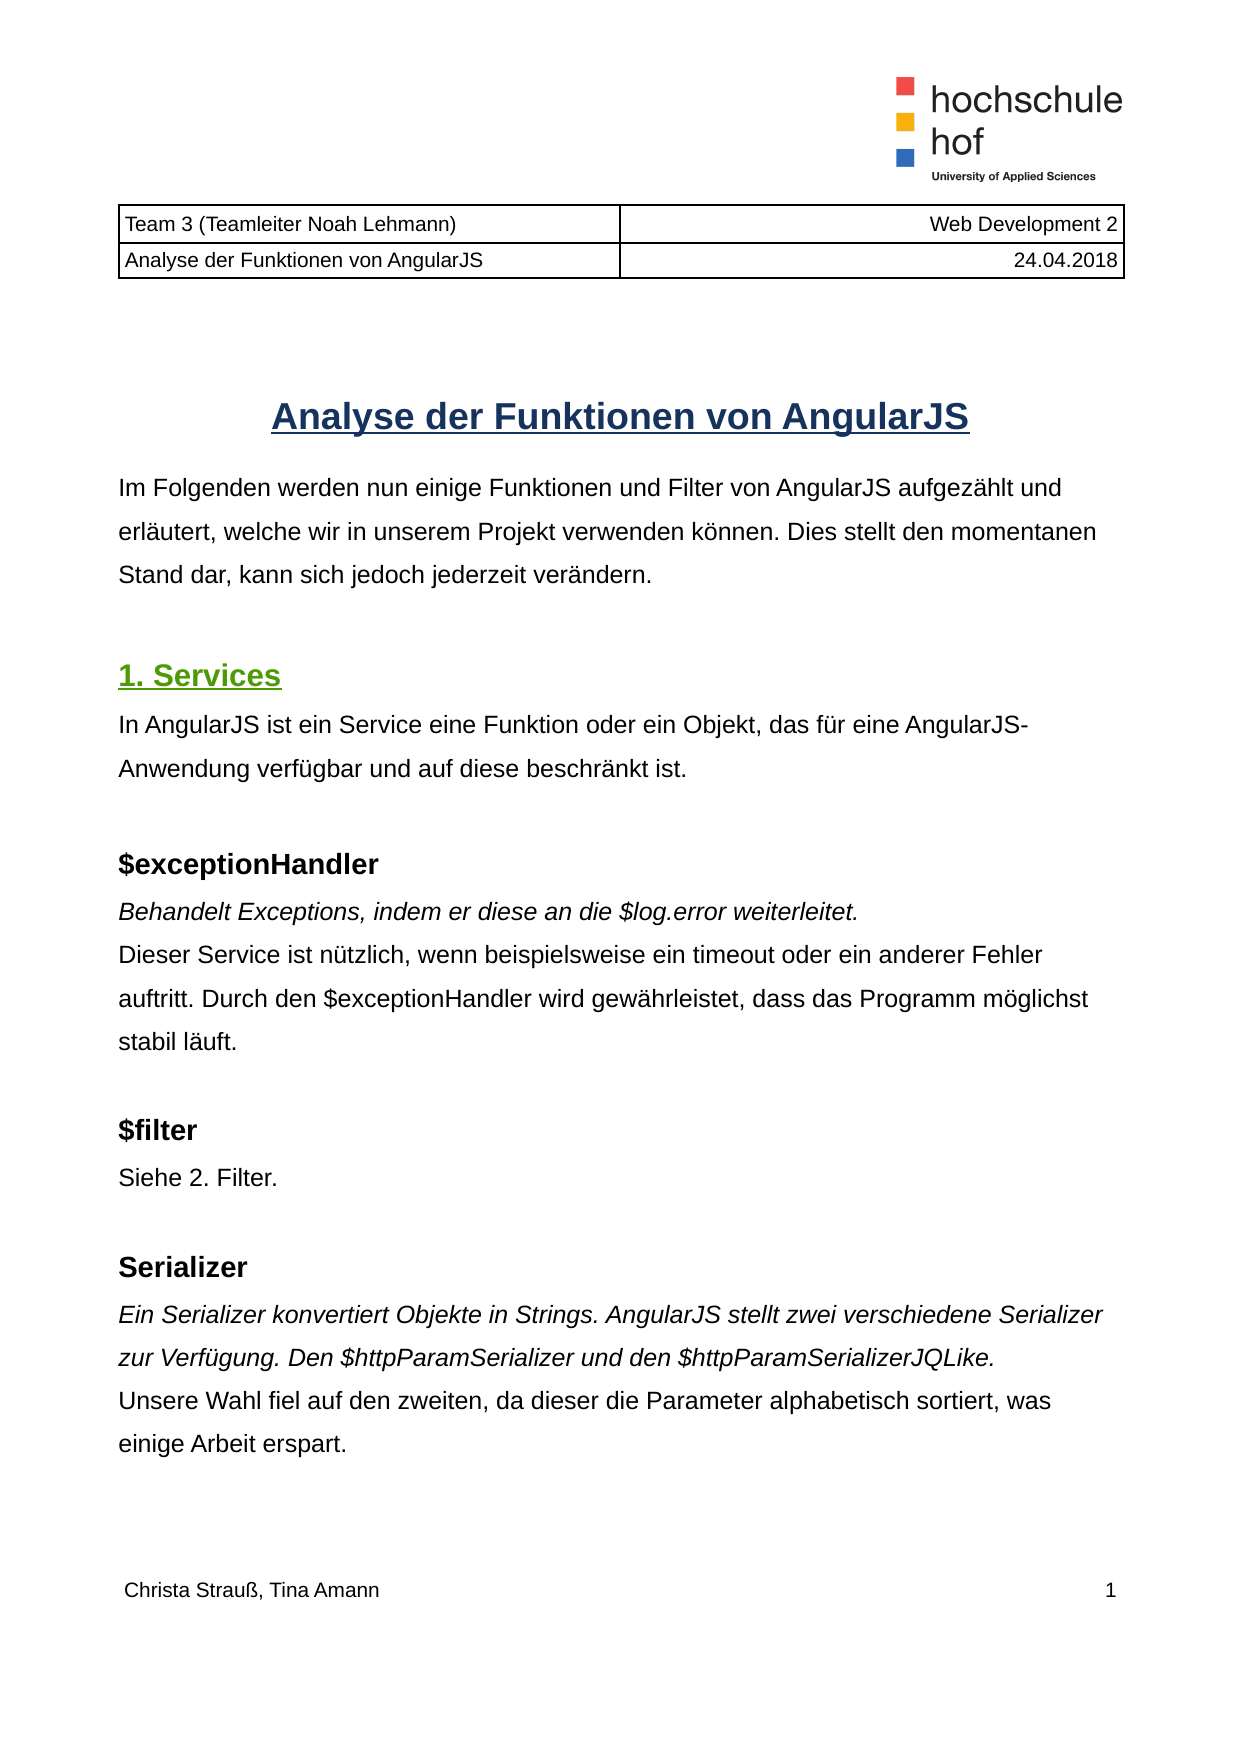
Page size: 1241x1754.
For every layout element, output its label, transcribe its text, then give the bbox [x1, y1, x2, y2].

text $exceptionHandler [118, 847, 1122, 881]
text Siehe 2. Filter. [118, 1163, 1122, 1192]
text Dieser Service ist nützlich, wenn beispielsweise ein timeout oder ein anderer Fehler auftritt. Durch den $exceptionHandler wird gewährleistet, dass das Programm möglichst [118, 941, 1122, 1012]
picture [896, 77, 1122, 182]
text Serializer [118, 1249, 1122, 1283]
text In AngularJS ist ein Service eine Funktion oder ein Objekt, das für eine AngularJS-Anwendung verfügbar und auf diese beschränkt ist. [118, 711, 1122, 782]
text Im Folgenden werden nun einige Funktionen und Filter von AngularJS aufgezählt und erläutert, welche wir in unserem Projekt verwenden können. Dies stellt den momentanen Stand dar, kann sich jedoch jederzeit verändern. [118, 473, 1122, 588]
text Analyse der Funktionen von AngularJS [118, 394, 1122, 437]
text Unsere Wahl fiel auf den zweiten, da dieser die Parameter alphabetisch sortiert, was einige Arbeit erspart. [118, 1386, 1122, 1458]
text $filter [118, 1113, 1122, 1147]
text Ein Serializer konvertiert Objekte in Strings. AngularJS stellt zwei verschiedene Serializer zur Verfügung. Den $httpParamSerializer und den $httpParamSerializerJQLike. [118, 1300, 1122, 1372]
text stabil läuft. [118, 1027, 1122, 1099]
text Behandelt Exceptions, indem er diese an die $log.error weiterleitet. [118, 897, 1122, 926]
text 1. Services [118, 657, 1122, 693]
